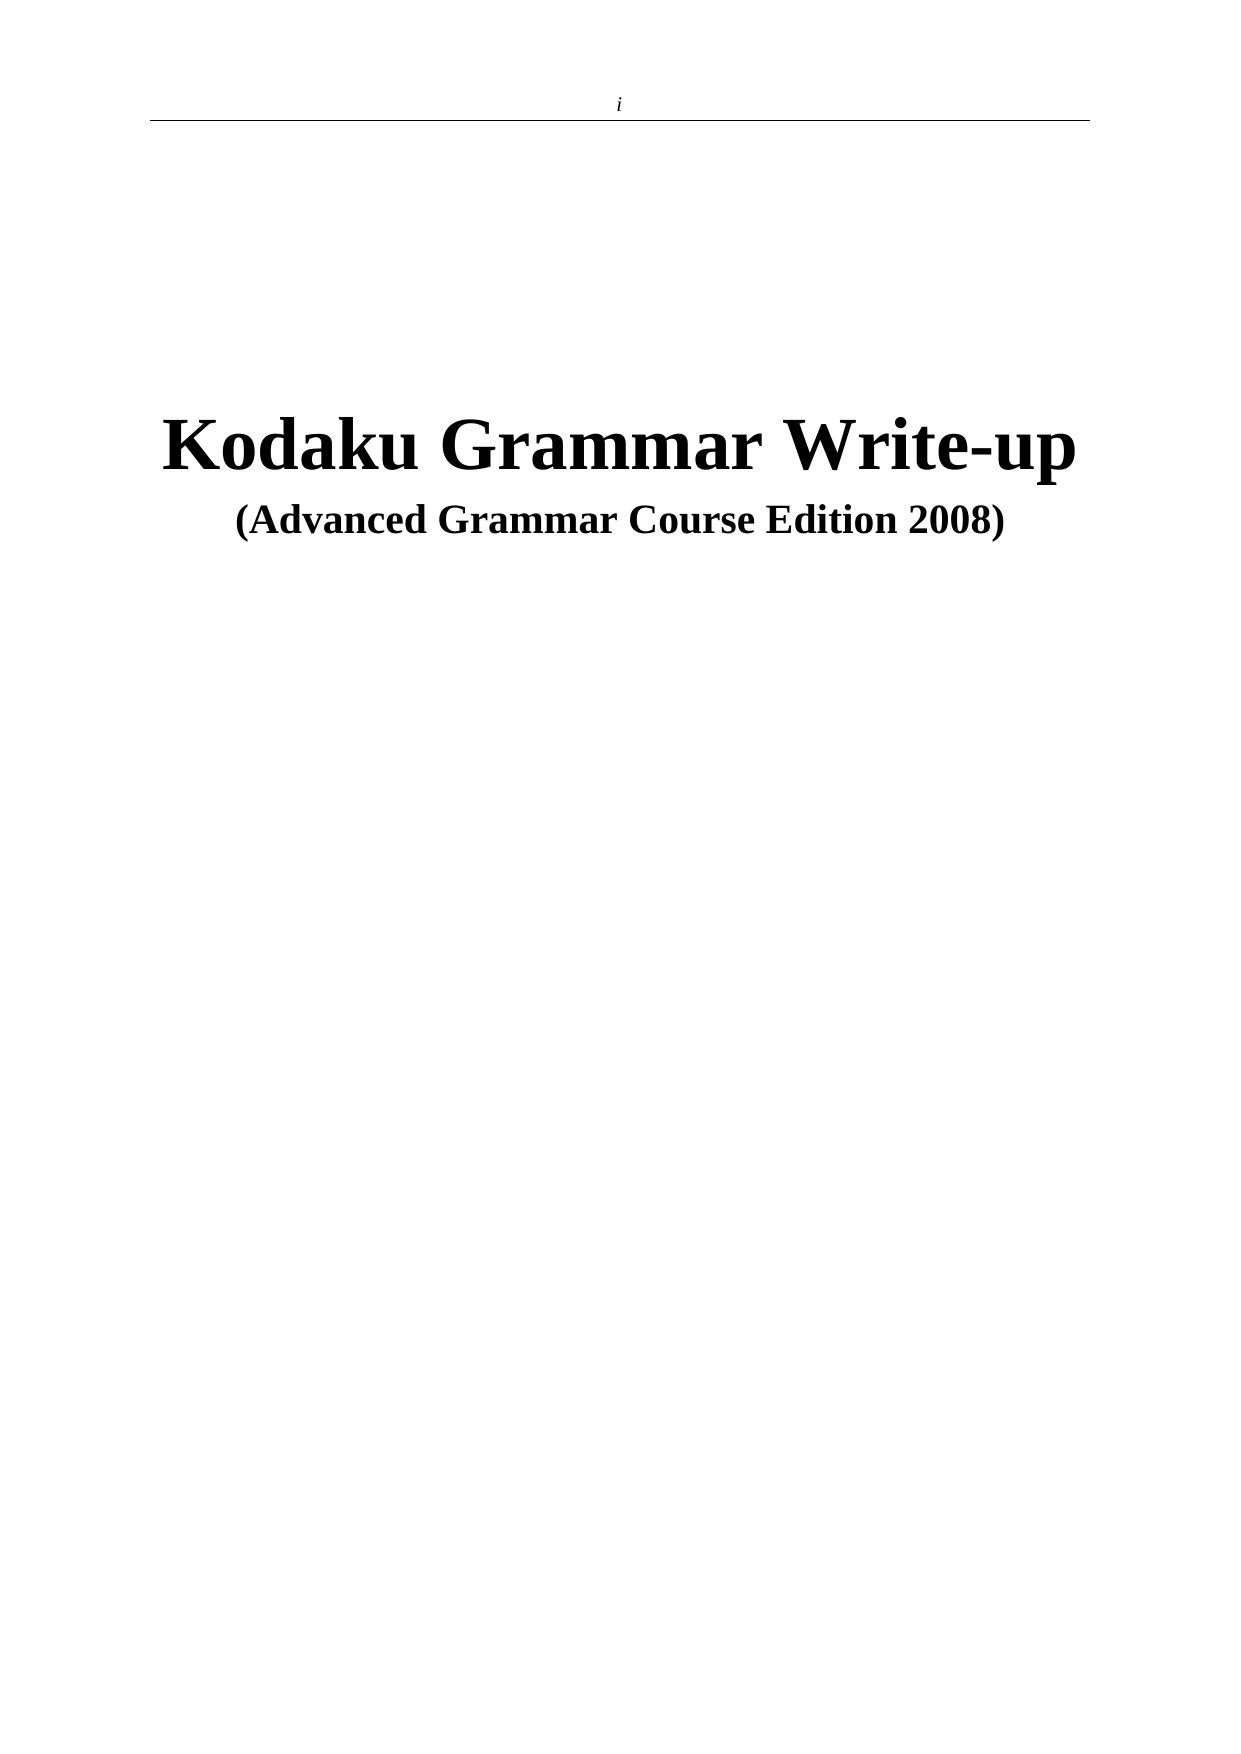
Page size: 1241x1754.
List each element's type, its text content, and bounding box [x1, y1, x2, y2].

text (Advanced Grammar Course Edition 2008) [996, 507, 1090, 540]
text (Advanced Grammar Course Edition 2008) [150, 507, 244, 540]
text Kodaku Grammar Write-up [150, 399, 1090, 486]
text (Advanced Grammar Course Edition 2008) [242, 507, 997, 540]
